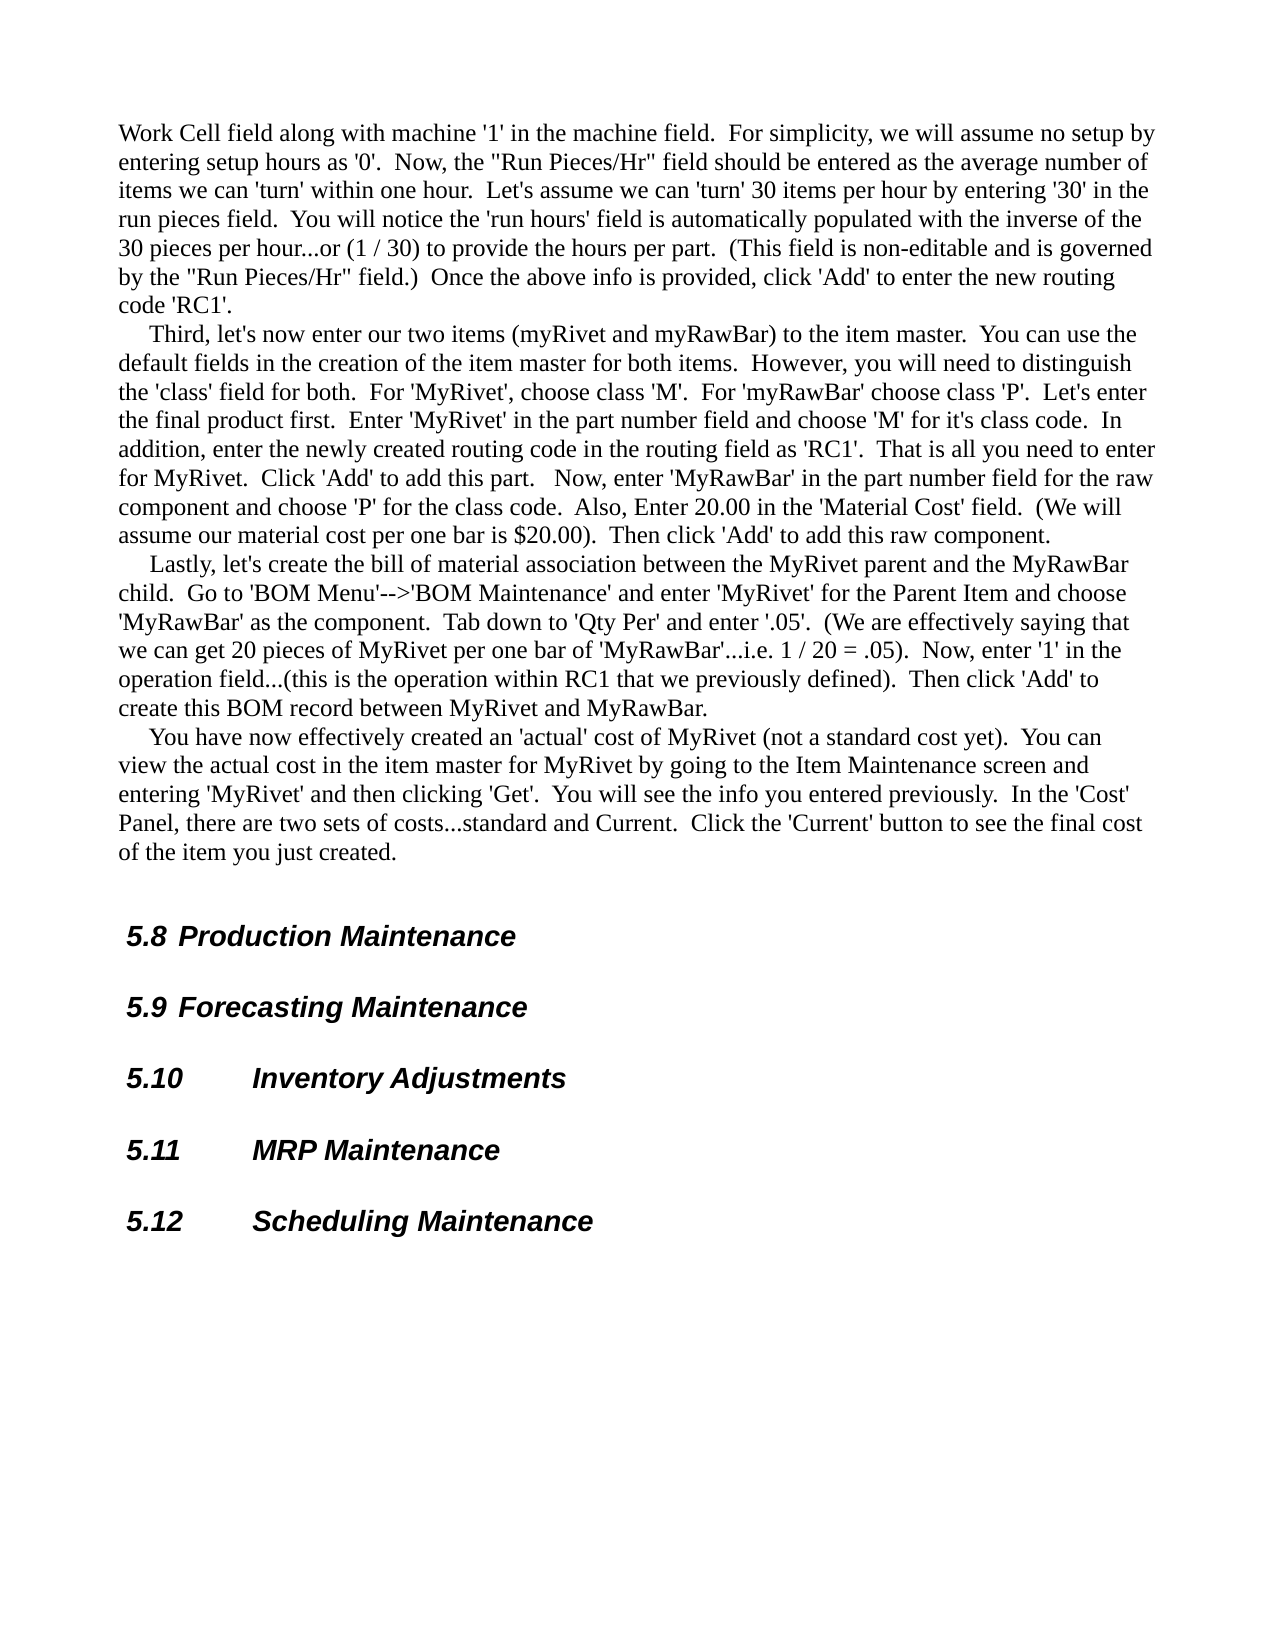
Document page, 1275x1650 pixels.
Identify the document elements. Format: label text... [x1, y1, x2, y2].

subtitle Production Maintenance [118, 919, 1157, 953]
subtitle Inventory Adjustments [118, 1061, 1157, 1095]
text Work Cell field along with machine '1' in the machine field. For simplicity, we will assume no setup by entering setup hours as '0'. Now, the "Run Pieces/Hr" field should be entered as the average number of items we can 'turn' within one hour. Let's assume we can 'turn' 30 items per hour by entering '30' in the run pieces field. You will notice the 'run hours' field is automatically populated with the inverse of the 30 pieces per hour...or (1 / 30) to provide the hours per part. (This field is non-editable and is governed by the "Run Pieces/Hr" field.) Once the above info is provided, click 'Add' to enter the new routing code 'RC1'. [118, 118, 1157, 319]
text You have now effectively created an 'actual' cost of MyRivet (not a standard cost yet). You can view the actual cost in the item master for MyRivet by going to the Item Maintenance screen and entering 'MyRivet' and then clicking 'Get'. You will see the info you entered previously. In the 'Cost' Panel, there are two sets of costs...standard and Current. Click the 'Current' button to see the final cost of the item you just created. [118, 722, 1157, 866]
subtitle Forecasting Maintenance [118, 990, 1157, 1024]
text Third, let's now enter our two items (myRivet and myRawBar) to the item master. You can use the default fields in the creation of the item master for both items. However, you will need to distinguish the 'class' field for both. For 'MyRivet', choose class 'M'. For 'myRawBar' choose class 'P'. Let's enter the final product first. Enter 'MyRivet' in the part number field and choose 'M' for it's class code. In addition, enter the newly created routing code in the routing field as 'RC1'. That is all you need to enter for MyRivet. Click 'Add' to add this part. Now, enter 'MyRawBar' in the part number field for the raw component and choose 'P' for the class code. Also, Enter 20.00 in the 'Material Cost' field. (We will assume our material cost per one bar is $20.00). Then click 'Add' to add this raw component. [118, 319, 1157, 549]
subtitle MRP Maintenance [118, 1132, 1157, 1166]
subtitle Scheduling Maintenance [118, 1203, 1157, 1237]
text Lastly, let's create the bill of material association between the MyRivet parent and the MyRawBar child. Go to 'BOM Menu'-->'BOM Maintenance' and enter 'MyRivet' for the Parent Item and choose 'MyRawBar' as the component. Tab down to 'Qty Per' and enter '.05'. (We are effectively saying that we can get 20 pieces of MyRivet per one bar of 'MyRawBar'...i.e. 1 / 20 = .05). Now, enter '1' in the operation field...(this is the operation within RC1 that we previously defined). Then click 'Add' to create this BOM record between MyRivet and MyRawBar. [118, 549, 1157, 722]
